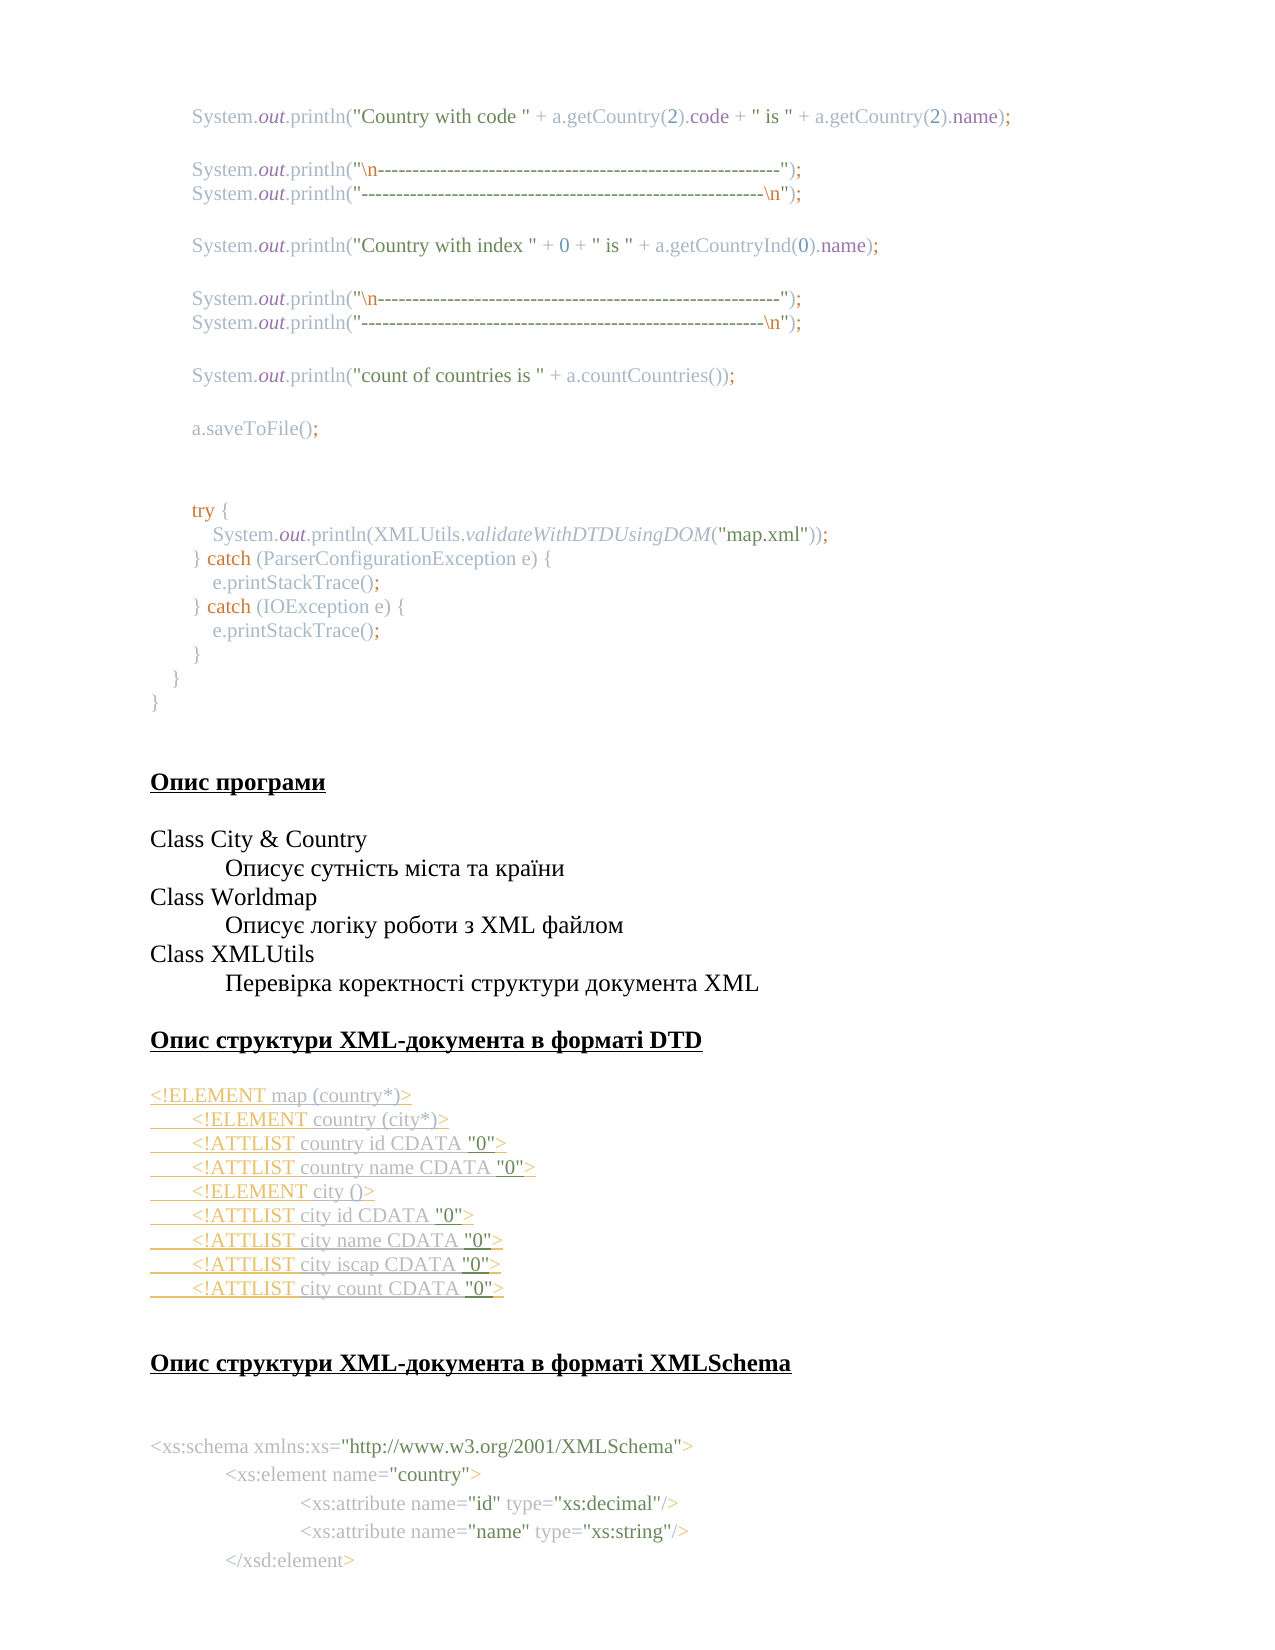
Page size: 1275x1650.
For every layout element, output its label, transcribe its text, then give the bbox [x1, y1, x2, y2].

text Описує логіку роботи з XML файлом [150, 911, 1125, 939]
text System.out.println("Country with code " + a.getCountry(2).code + " is " + a.getCountry(2).name); System.out.println("\n----------------------------------------------------------"); System.out.println("----------------------------------------------------------\n"); System.out.println("Country with index " + 0 + " is " + a.getCountryInd(0).name); System.out.println("\n----------------------------------------------------------"); System.out.println("----------------------------------------------------------\n"); System.out.println("count of countries is " + a.countCountries()); a.saveToFile(); try { System.out.println(XMLUtils.validateWithDTDUsingDOM("map.xml")); } catch (ParserConfigurationException e) { e.printStackTrace(); } catch (IOException e) { e.printStackTrace(); } } } [150, 75, 1125, 714]
text <xs:schema xmlns:xs="http://www.w3.org/2001/XMLSchema"> <xs:element name="country"> <xs:attribute name="id" type="xs:decimal"/> <xs:attribute name="name" type="xs:string"/> </xsd:element> [150, 1434, 1125, 1573]
text Опис програми [150, 767, 1125, 796]
text Опис структури XML-документа в форматі DTD [150, 1026, 1125, 1054]
text Перевірка коректності структури документа XML [150, 968, 1125, 997]
text Описує сутність міста та країни [150, 853, 1125, 882]
text Class XMLUtils [150, 939, 1125, 968]
text <!ELEMENT map (country*)> <!ELEMENT country (city*)> <!ATTLIST country id CDATA "0"> <!ATTLIST country name CDATA "0"> <!ELEMENT city ()> <!ATTLIST city id CDATA "0"> <!ATTLIST city name CDATA "0"> <!ATTLIST city iscap CDATA "0"> <!ATTLIST city count CDATA "0"> [150, 1083, 1125, 1300]
text Class City & Country [150, 824, 1125, 853]
text Опис структури XML-документа в форматі XMLSchema [150, 1348, 1125, 1377]
text Class Worldmap [150, 882, 1125, 911]
